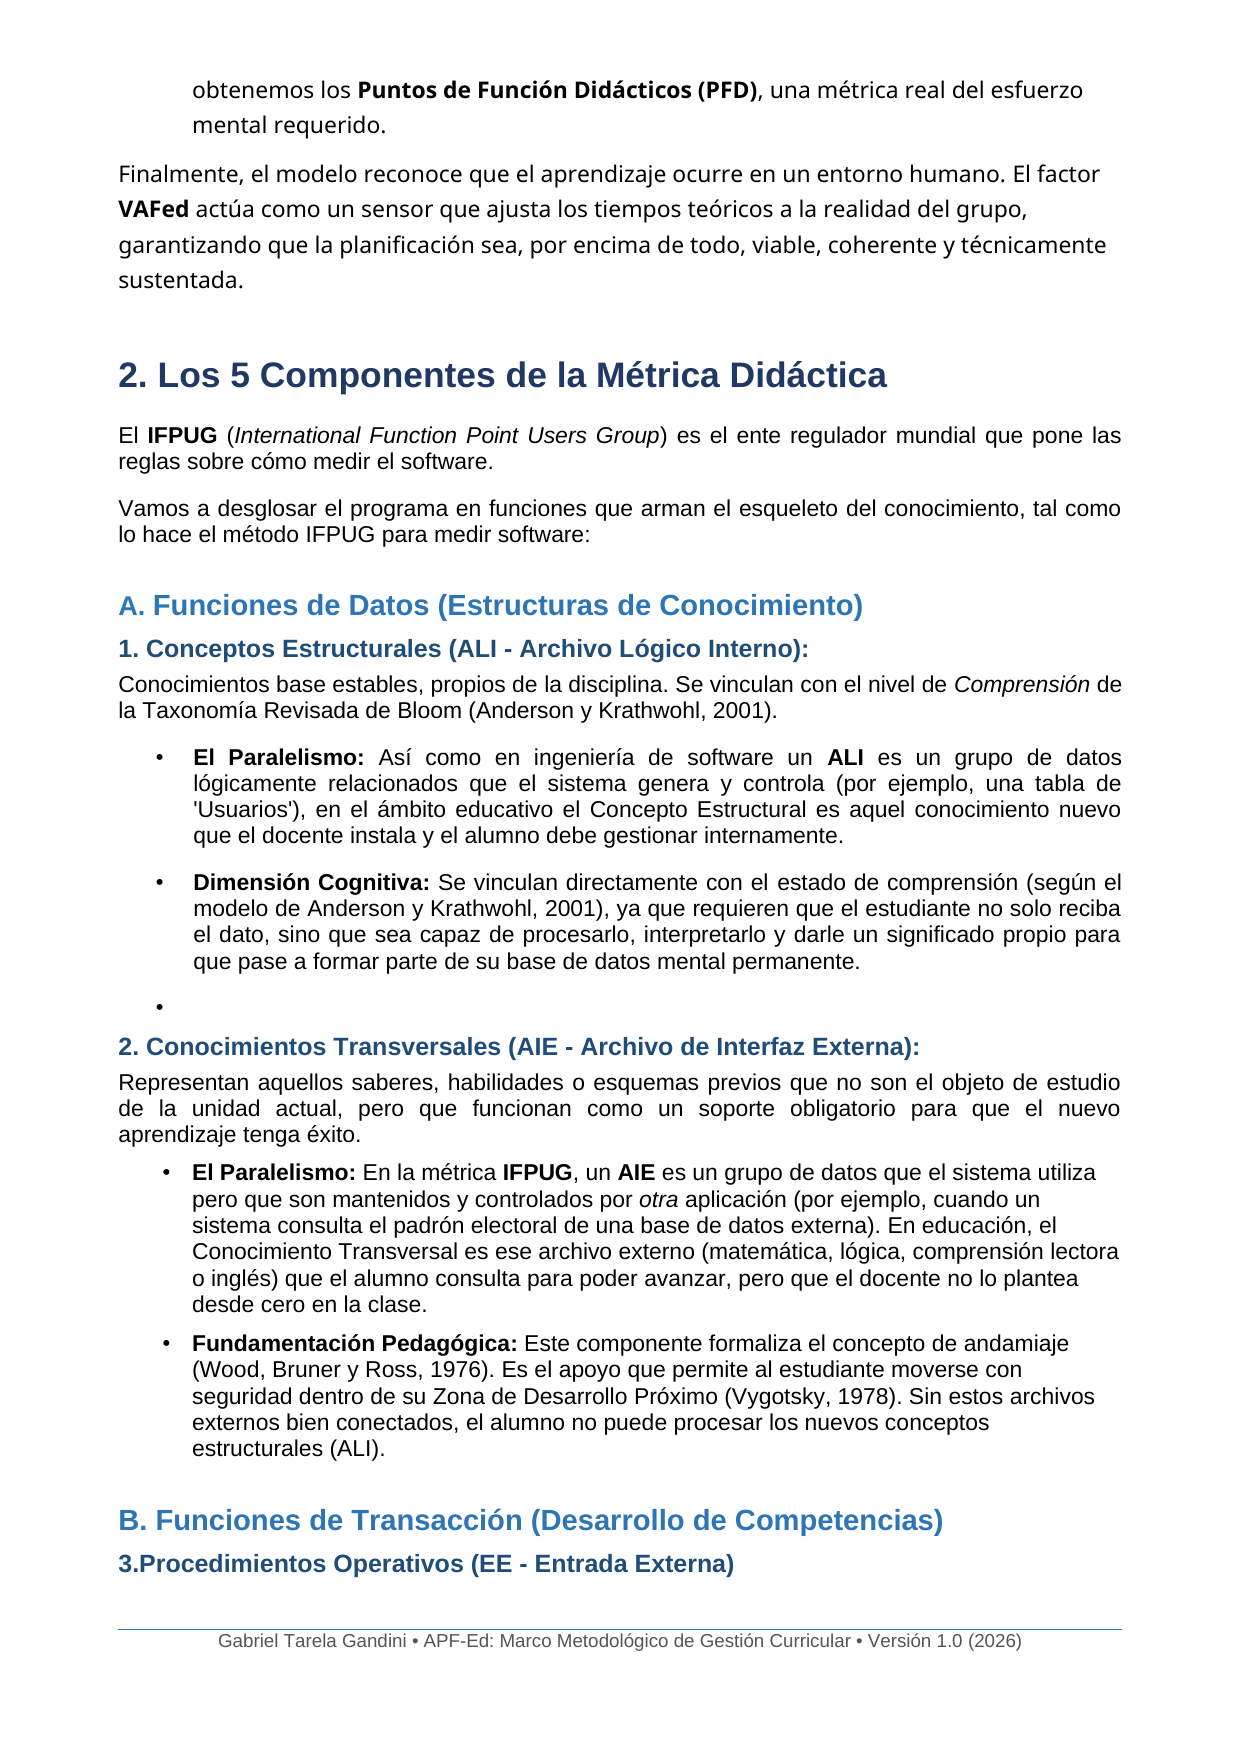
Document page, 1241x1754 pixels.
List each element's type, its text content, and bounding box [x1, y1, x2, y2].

text Conocimientos base estables, propios de la disciplina. Se vinculan con el nivel de Comprensión de la Taxonomía Revisada de Bloom (Anderson y Krathwohl, 2001). [118, 671, 1122, 724]
list obtenemos los Puntos de Función Didácticos (PFD), una métrica real del esfuerzo mental requerido. [162, 74, 1122, 141]
subtitle A. Funciones de Datos (Estructuras de Conocimiento) [118, 588, 1122, 621]
list Dimensión Cognitiva: Se vinculan directamente con el estado de comprensión (según el modelo de Anderson y Krathwohl, 2001), ya que requieren que el estudiante no solo reciba el dato, sino que sea capaz de procesarlo, interpretarlo y darle un significado propio para que pase a formar parte de su base de datos mental permanente. [156, 869, 1122, 974]
list El Paralelismo: Así como en ingeniería de software un ALI es un grupo de datos lógicamente relacionados que el sistema genera y controla (por ejemplo, una tabla de 'Usuarios'), en el ámbito educativo el Concepto Estructural es aquel conocimiento nuevo que el docente instala y el alumno debe gestionar internamente. [156, 743, 1122, 849]
text Vamos a desglosar el programa en funciones que arman el esqueleto del conocimiento, tal como lo hace el método IFPUG para medir software: [118, 494, 1122, 547]
subtitle 1. Conceptos Estructurales (ALI - Archivo Lógico Interno): [118, 634, 1122, 663]
list El Paralelismo: En la métrica IFPUG, un AIE es un grupo de datos que el sistema utiliza pero que son mantenidos y controlados por otra aplicación (por ejemplo, cuando un sistema consulta el padrón electoral de una base de datos externa). En educación, el Conocimiento Transversal es ese archivo externo (matemática, lógica, comprensión lectora o inglés) que el alumno consulta para poder avanzar, pero que el docente no lo plantea desde cero en la clase. [162, 1159, 1122, 1317]
text El IFPUG (International Function Point Users Group) es el ente regulador mundial que pone las reglas sobre cómo medir el software. [118, 422, 1122, 475]
list Fundamentación Pedagógica: Este componente formaliza el concepto de andamiaje (Wood, Bruner y Ross, 1976). Es el apoyo que permite al estudiante moverse con seguridad dentro de su Zona de Desarrollo Próximo (Vygotsky, 1978). Sin estos archivos externos bien conectados, el alumno no puede procesar los nuevos conceptos estructurales (ALI). [162, 1330, 1122, 1462]
subtitle 2. Los 5 Componentes de la Métrica Didáctica [118, 354, 1122, 395]
text Finalmente, el modelo reconoce que el aprendizaje ocurre en un entorno humano. El factor VAFed actúa como un sensor que ajusta los tiempos teóricos a la realidad del grupo, garantizando que la planificación sea, por encima de todo, viable, coherente y técnicamente sustentada. [118, 157, 1122, 296]
text Representan aquellos saberes, habilidades o esquemas previos que no son el objeto de estudio de la unidad actual, pero que funcionan como un soporte obligatorio para que el nuevo aprendizaje tenga éxito. [118, 1069, 1122, 1148]
subtitle 2. Conocimientos Transversales (AIE - Archivo de Interfaz Externa): [118, 1032, 1122, 1060]
subtitle 3.Procedimientos Operativos (EE - Entrada Externa) [118, 1549, 1122, 1578]
subtitle B. Funciones de Transacción (Desarrollo de Competencias) [118, 1503, 1122, 1537]
